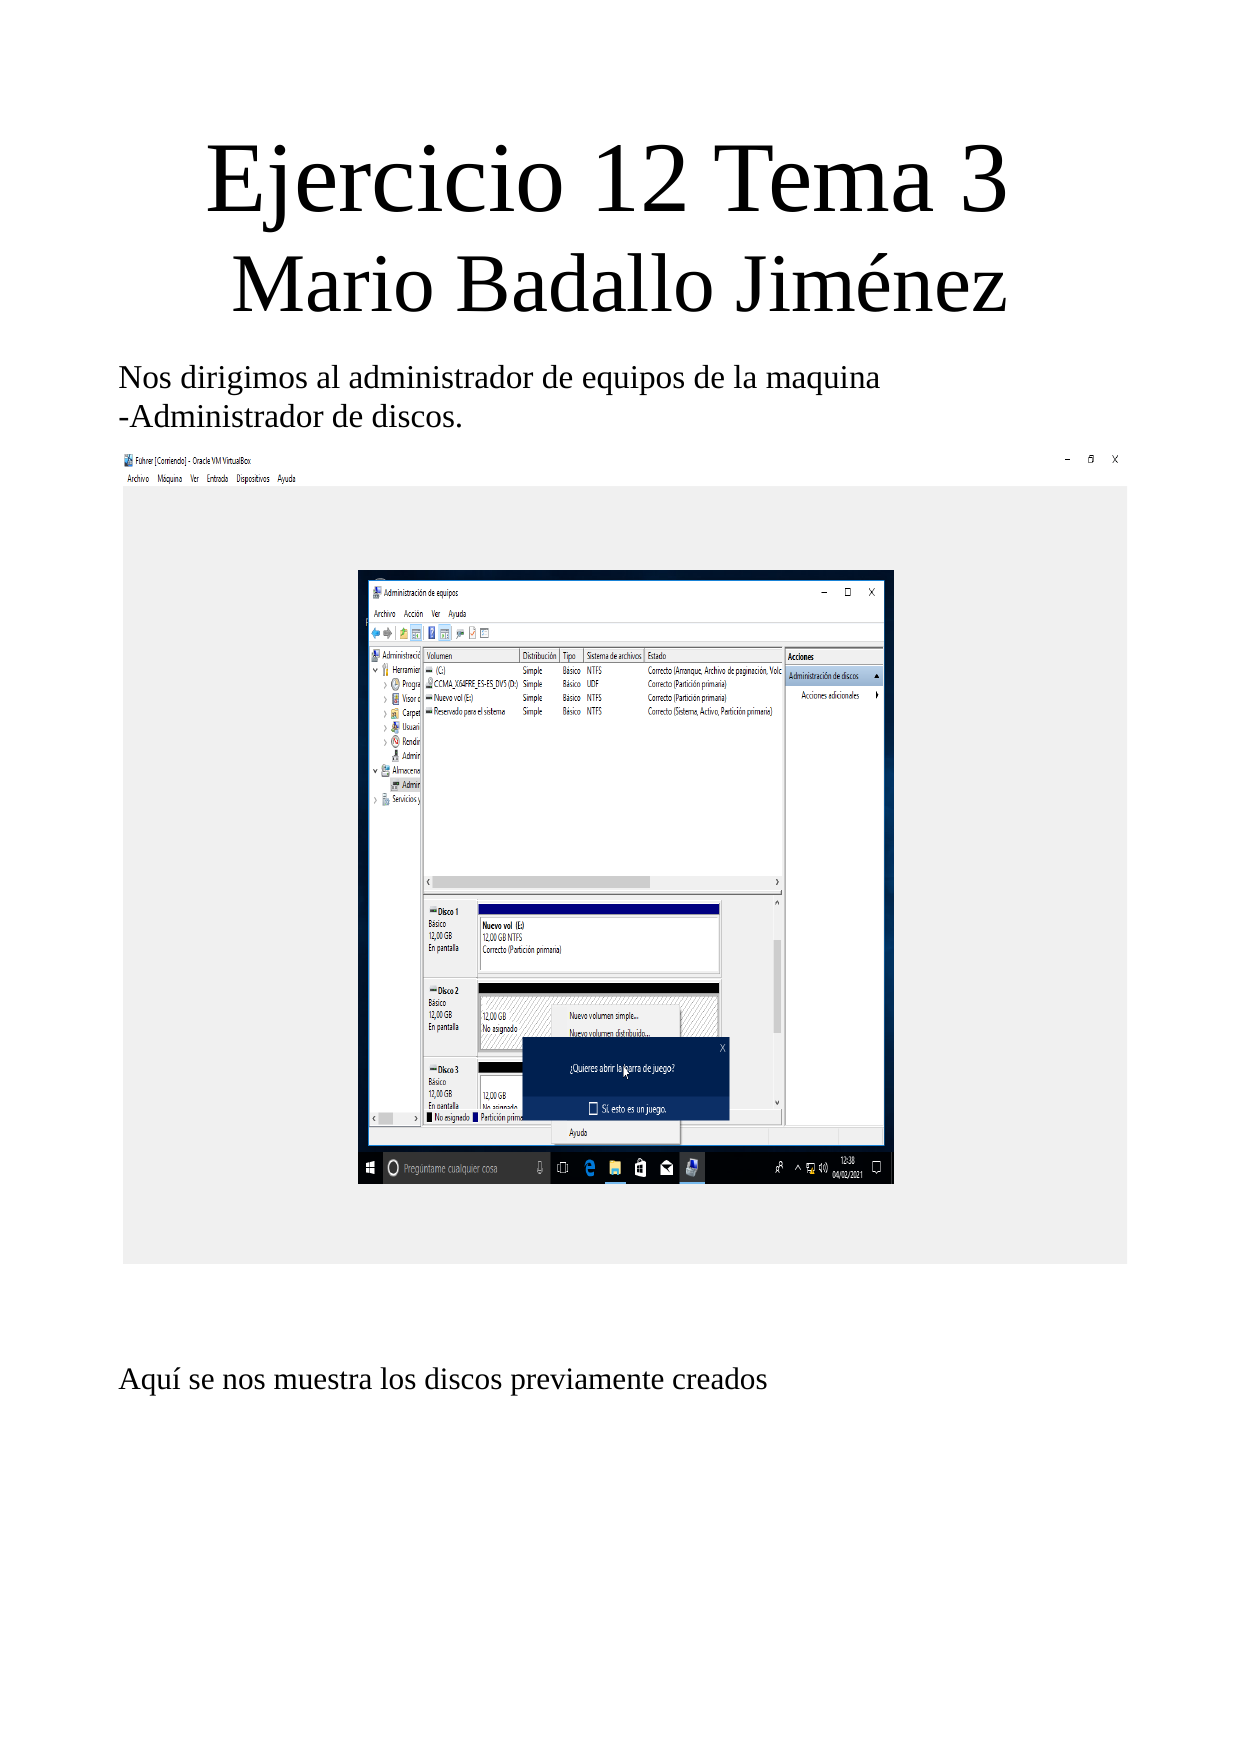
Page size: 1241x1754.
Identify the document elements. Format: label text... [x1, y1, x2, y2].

text Mario Badallo Jiménez [118, 233, 1122, 329]
text Ejercicio 12 Tema 3 [118, 118, 1122, 233]
picture [123, 452, 1128, 1264]
text Aquí se nos muestra los discos previamente creados [118, 1360, 1122, 1396]
text Nos dirigimos al administrador de equipos de la maquina [118, 358, 1122, 396]
text -Administrador de discos. [118, 396, 1122, 434]
